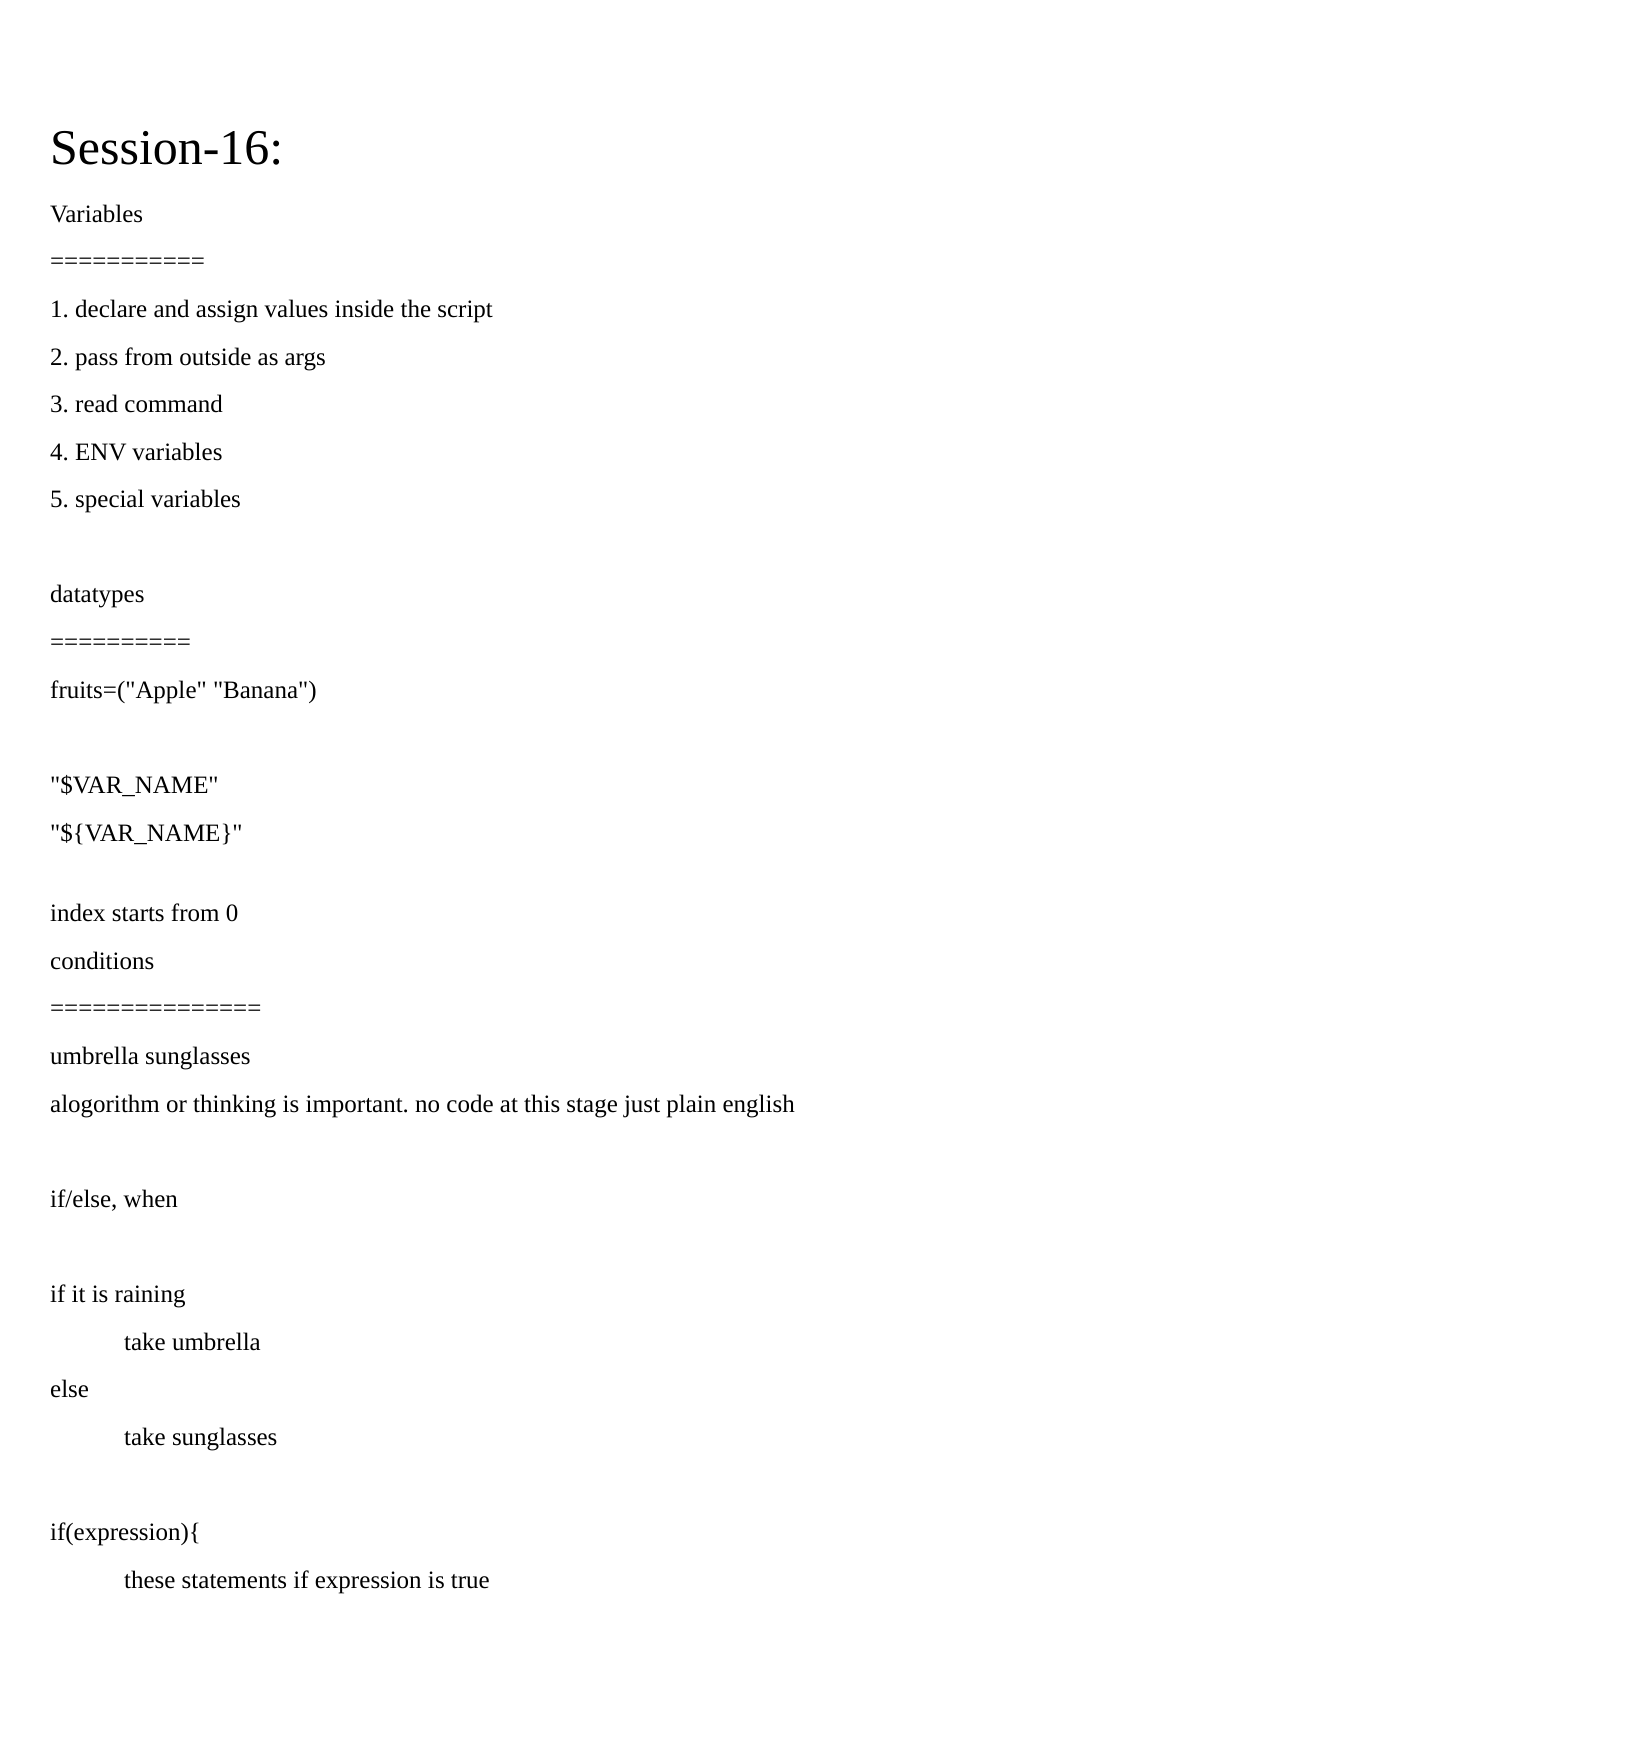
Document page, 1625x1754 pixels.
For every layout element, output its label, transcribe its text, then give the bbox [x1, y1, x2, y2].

text 4. ENV variables [50, 437, 1562, 466]
text take umbrella [50, 1327, 1562, 1355]
text 2. pass from outside as args [50, 342, 1562, 370]
text "$VAR_NAME" [50, 770, 1562, 799]
text 5. special variables [50, 484, 1562, 513]
text ========== [50, 627, 1562, 656]
text conditions [50, 946, 1562, 974]
text if/else, when [50, 1184, 1562, 1213]
text if it is raining [50, 1279, 1562, 1308]
text these statements if expression is true [50, 1565, 1562, 1593]
text Variables [50, 199, 1562, 227]
text "${VAR_NAME}" [50, 818, 1562, 879]
text 3. read command [50, 389, 1562, 418]
text umbrella sunglasses [50, 1041, 1562, 1070]
text Session-16: [50, 118, 1562, 176]
text =============== [50, 993, 1562, 1022]
text fruits=("Apple" "Banana") [50, 675, 1562, 703]
text 1. declare and assign values inside the script [50, 294, 1562, 323]
text if(expression){ [50, 1517, 1562, 1546]
text =========== [50, 246, 1562, 275]
text index starts from 0 [50, 898, 1562, 927]
text take sunglasses [50, 1422, 1562, 1451]
text alogorithm or thinking is important. no code at this stage just plain english [50, 1089, 1562, 1117]
text else [50, 1374, 1562, 1403]
text datatypes [50, 579, 1562, 608]
